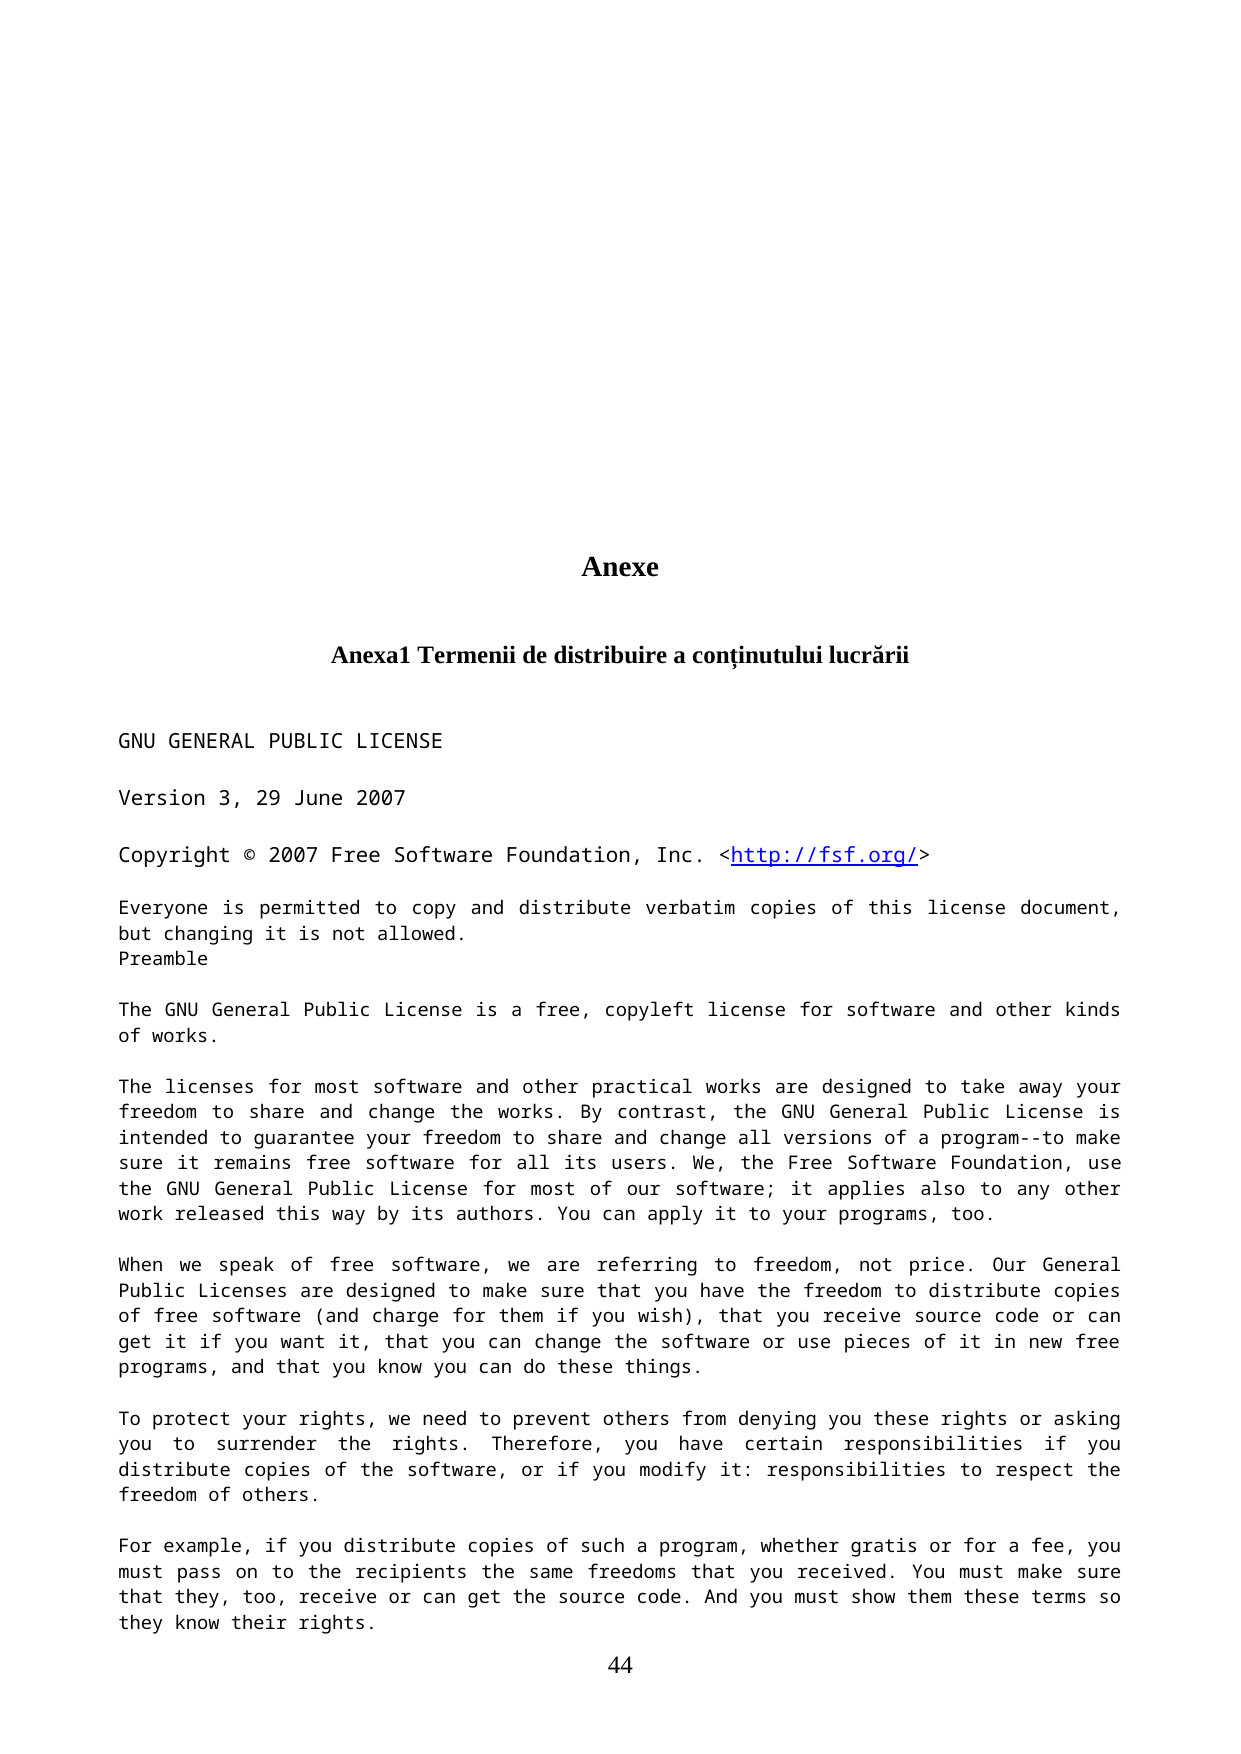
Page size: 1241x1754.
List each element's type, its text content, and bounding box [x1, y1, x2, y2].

text Everyone is permitted to copy and distribute verbatim copies of this license document, but changing it is not allowed. [118, 894, 1122, 945]
text Anexa1 Termenii de distribuire a conținutului lucrării [118, 640, 1122, 669]
text Copyright © 2007 Free Software Foundation, Inc. <http://fsf.org/> [118, 840, 1122, 869]
text When we speak of free software, we are referring to freedom, not price. Our General Public Licenses are designed to make sure that you have the freedom to distribute copies of free software (and charge for them if you wish), that you receive source code or can get it if you want it, that you can change the software or use pieces of it in new free programs, and that you know you can do these things. [118, 1252, 1122, 1379]
text Preamble [118, 945, 1122, 971]
text To protect your rights, we need to prevent others from denying you these rights or asking you to surrender the rights. Therefore, you have certain responsibilities if you distribute copies of the software, or if you modify it: responsibilities to respect the freedom of others. [118, 1405, 1122, 1507]
text Anexe [118, 549, 1122, 583]
text Version 3, 29 June 2007 [118, 783, 1122, 812]
text The licenses for most software and other practical works are designed to take away your freedom to share and change the works. By contrast, the GNU General Public License is intended to guarantee your freedom to share and change all versions of a program--to make sure it remains free software for all its users. We, the Free Software Foundation, use the GNU General Public License for most of our software; it applies also to any other work released this way by its authors. You can apply it to your programs, too. [118, 1073, 1122, 1226]
text GNU GENERAL PUBLIC LICENSE [118, 727, 1122, 755]
text For example, if you distribute copies of such a program, whether gratis or for a fee, you must pass on to the recipients the same freedoms that you received. You must make sure that they, too, receive or can get the source code. And you must show them these terms so they know their rights. [118, 1532, 1122, 1634]
text The GNU General Public License is a free, copyleft license for software and other kinds of works. [118, 996, 1122, 1047]
